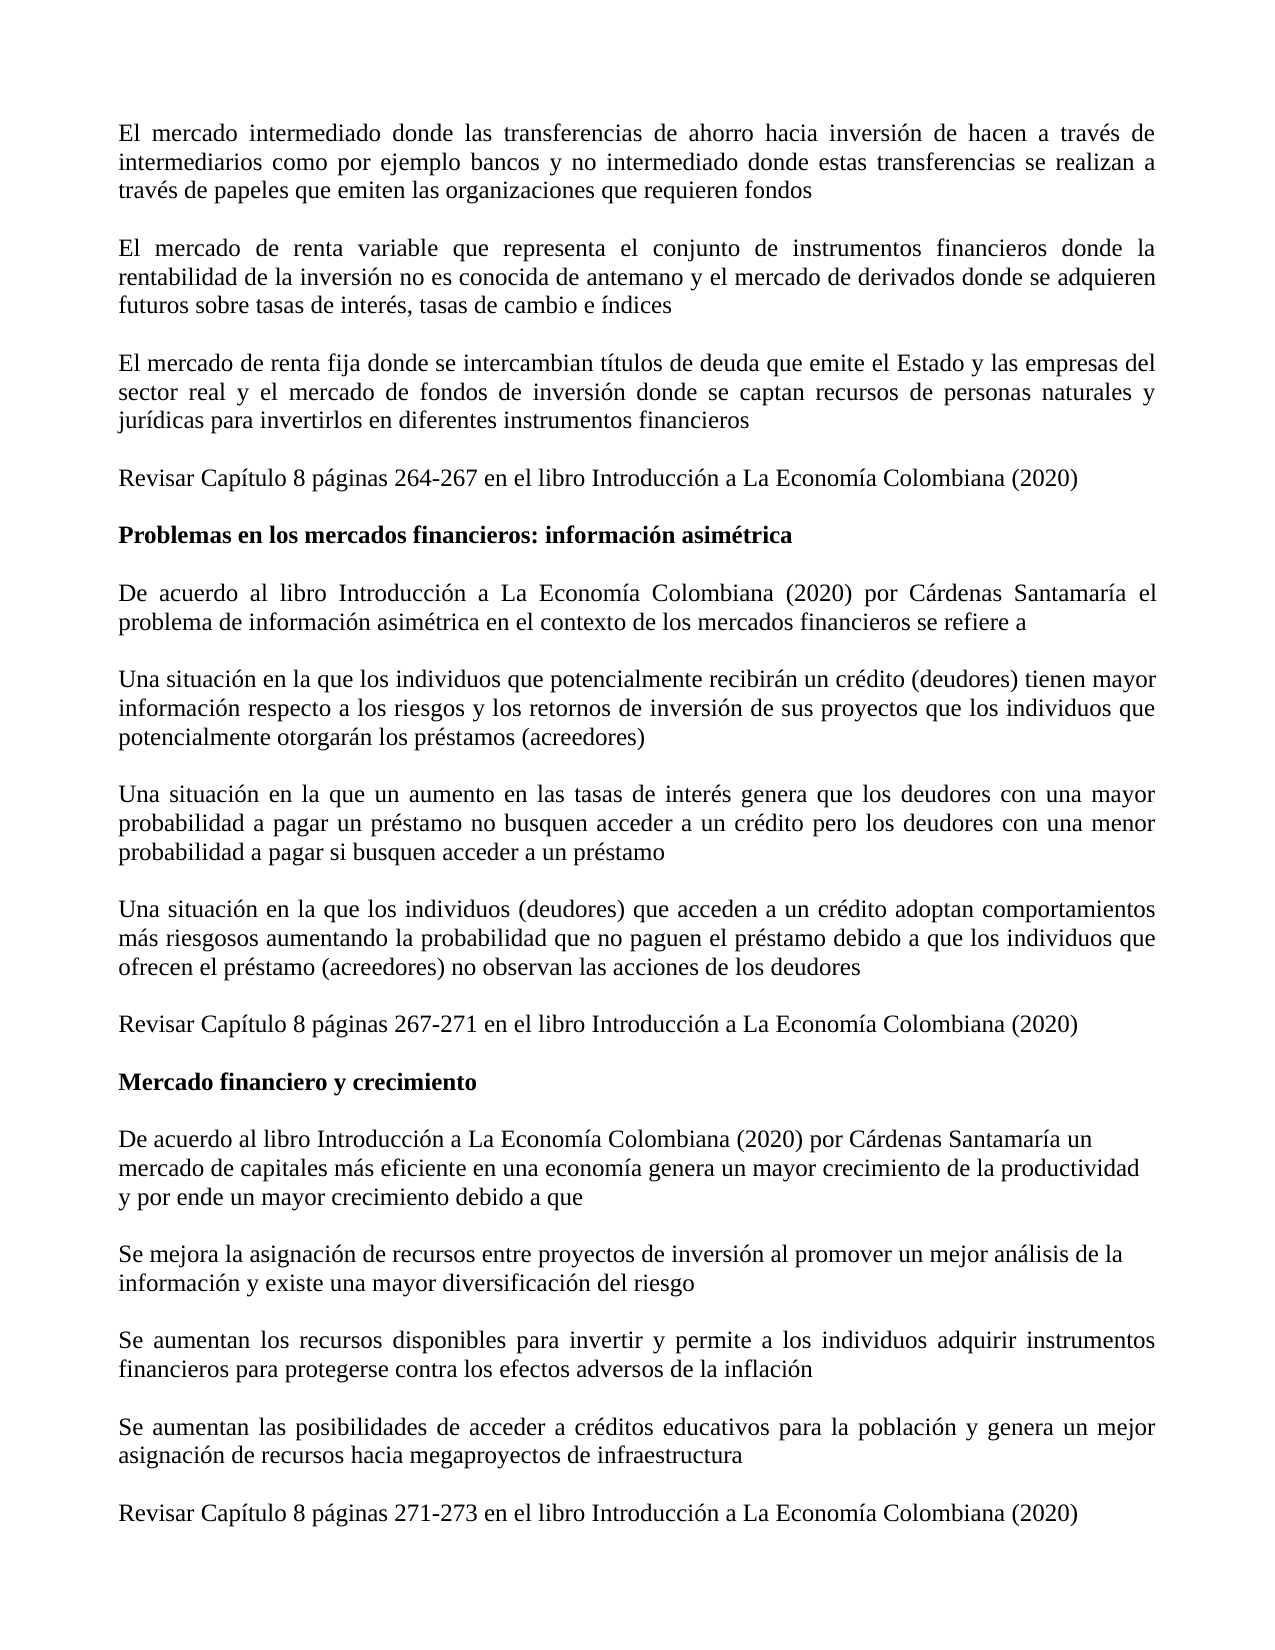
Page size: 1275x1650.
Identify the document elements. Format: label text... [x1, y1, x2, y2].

text El mercado de renta fija donde se intercambian títulos de deuda que emite el Estado y las empresas del sector real y el mercado de fondos de inversión donde se captan recursos de personas naturales y jurídicas para invertirlos en diferentes instrumentos financieros [118, 348, 1157, 434]
text De acuerdo al libro Introducción a La Economía Colombiana (2020) por Cárdenas Santamaría el problema de información asimétrica en el contexto de los mercados financieros se refiere a [118, 578, 1157, 636]
text Se aumentan los recursos disponibles para invertir y permite a los individuos adquirir instrumentos financieros para protegerse contra los efectos adversos de la inflación [118, 1326, 1157, 1383]
text Revisar Capítulo 8 páginas 264-267 en el libro Introducción a La Economía Colombiana (2020) [118, 463, 1157, 492]
text El mercado intermediado donde las transferencias de ahorro hacia inversión de hacen a través de intermediarios como por ejemplo bancos y no intermediado donde estas transferencias se realizan a través de papeles que emiten las organizaciones que requieren fondos [118, 118, 1157, 204]
text Una situación en la que los individuos (deudores) que acceden a un crédito adoptan comportamientos más riesgosos aumentando la probabilidad que no paguen el préstamo debido a que los individuos que ofrecen el préstamo (acreedores) no observan las acciones de los deudores [118, 894, 1157, 981]
text Una situación en la que un aumento en las tasas de interés genera que los deudores con una mayor probabilidad a pagar un préstamo no busquen acceder a un crédito pero los deudores con una menor probabilidad a pagar si busquen acceder a un préstamo [118, 779, 1157, 866]
text Revisar Capítulo 8 páginas 271-273 en el libro Introducción a La Economía Colombiana (2020) [118, 1498, 1157, 1527]
text Se mejora la asignación de recursos entre proyectos de inversión al promover un mejor análisis de la información y existe una mayor diversificación del riesgo [118, 1239, 1157, 1297]
text Mercado financiero y crecimiento [118, 1067, 1157, 1096]
text El mercado de renta variable que representa el conjunto de instrumentos financieros donde la rentabilidad de la inversión no es conocida de antemano y el mercado de derivados donde se adquieren futuros sobre tasas de interés, tasas de cambio e índices [118, 233, 1157, 319]
text De acuerdo al libro Introducción a La Economía Colombiana (2020) por Cárdenas Santamaría un mercado de capitales más eficiente en una economía genera un mayor crecimiento de la productividad y por ende un mayor crecimiento debido a que [118, 1124, 1157, 1211]
text Una situación en la que los individuos que potencialmente recibirán un crédito (deudores) tienen mayor información respecto a los riesgos y los retornos de inversión de sus proyectos que los individuos que potencialmente otorgarán los préstamos (acreedores) [118, 664, 1157, 751]
text Revisar Capítulo 8 páginas 267-271 en el libro Introducción a La Economía Colombiana (2020) [118, 1009, 1157, 1038]
text Problemas en los mercados financieros: información asimétrica [118, 521, 1157, 549]
text Se aumentan las posibilidades de acceder a créditos educativos para la población y genera un mejor asignación de recursos hacia megaproyectos de infraestructura [118, 1412, 1157, 1469]
